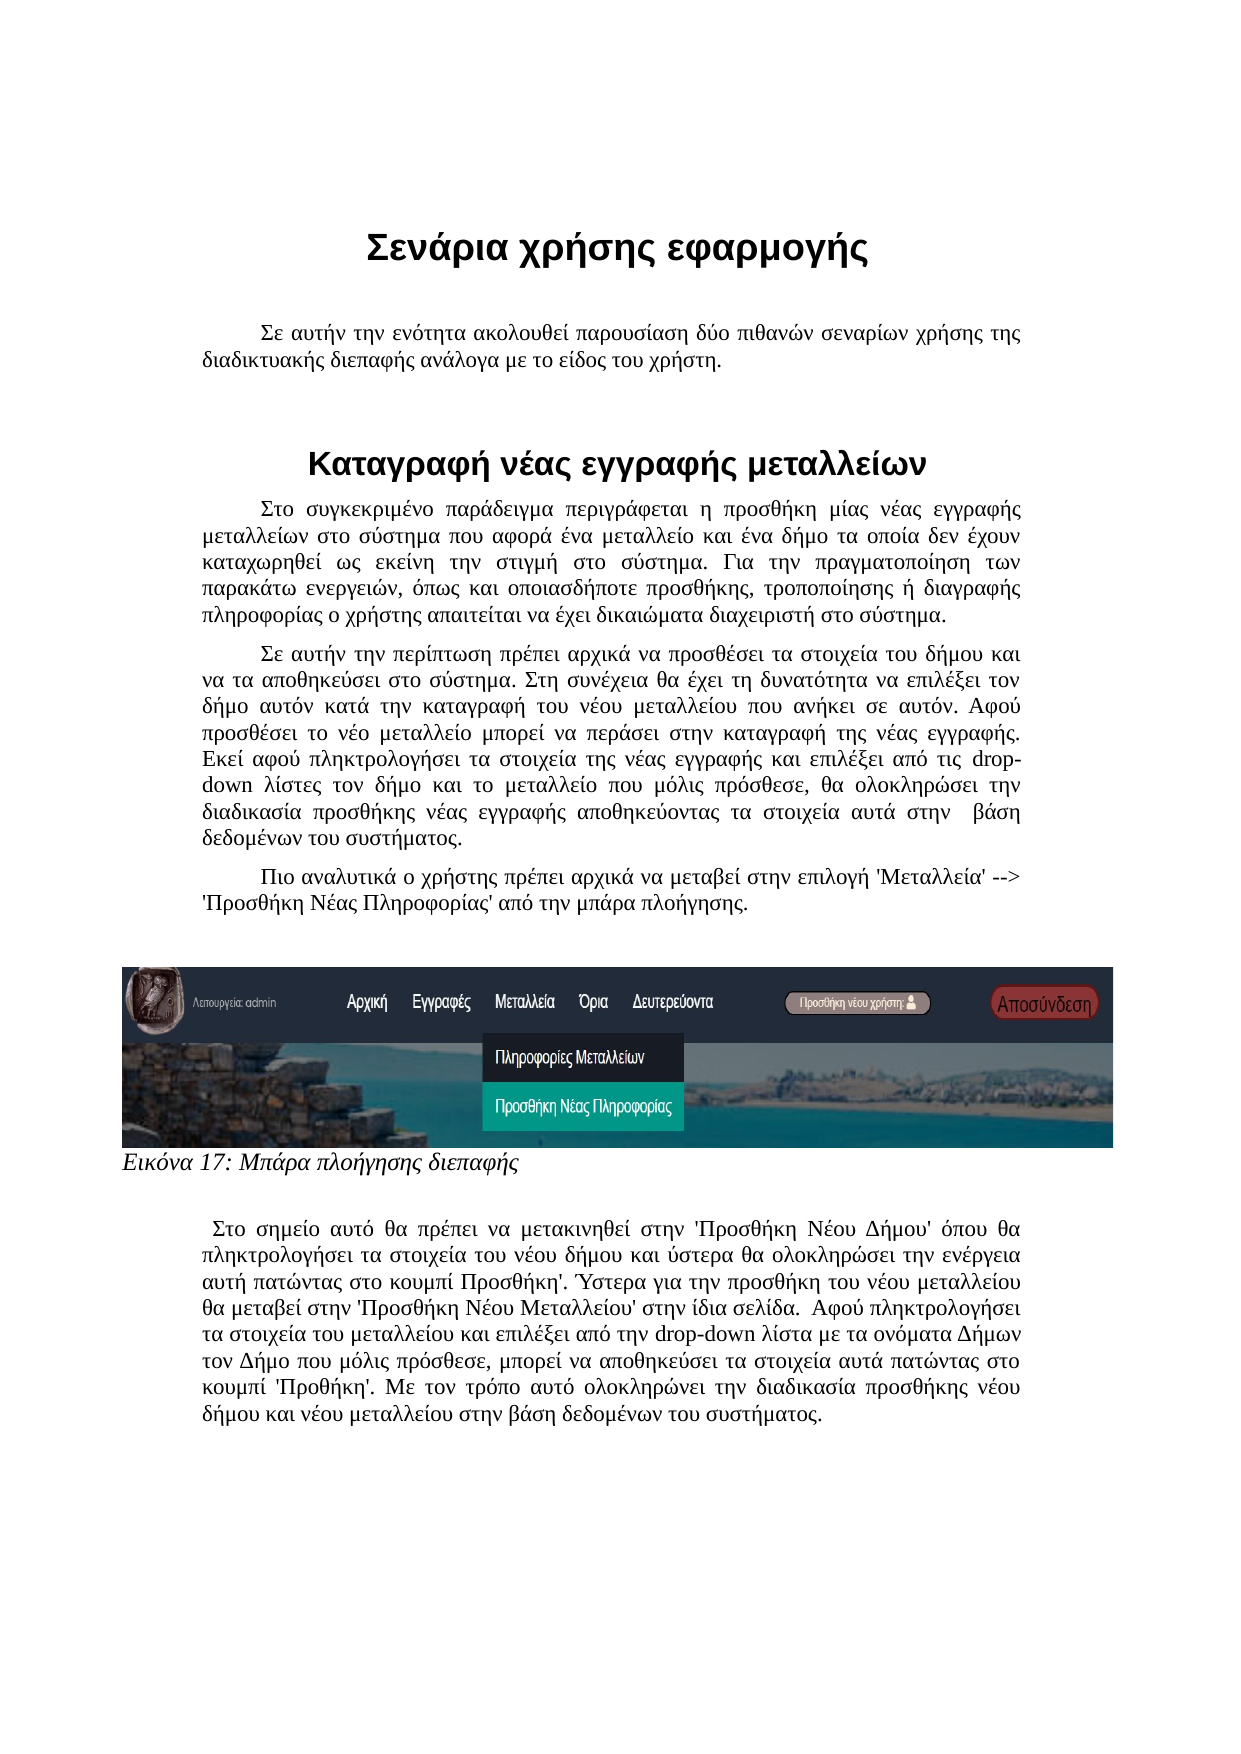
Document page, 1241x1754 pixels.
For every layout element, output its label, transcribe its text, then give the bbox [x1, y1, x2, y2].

text Στο συγκεκριμένο παράδειγμα περιγράφεται η προσθήκη μίας νέας εγγραφής μεταλλείων στο σύστημα που αφορά ένα μεταλλείο και ένα δήμο τα οποία δεν έχουν καταχωρηθεί ως εκείνη την στιγμή στο σύστημα. Για την πραγματοποίηση των παρακάτω ενεργειών, όπως και οποιασδήποτε προσθήκης, τροποποίησης ή διαγραφής πληροφορίας ο χρήστης απαιτείται να έχει δικαιώματα διαχειριστή στο σύστημα. [202, 495, 1022, 627]
text Στο σημείο αυτό θα πρέπει να μετακινηθεί στην 'Προσθήκη Νέου Δήμου' όπου θα πληκτρολογήσει τα στοιχεία του νέου δήμου και ύστερα θα ολοκληρώσει την ενέργεια αυτή πατώντας στο κουμπί Προσθήκη'. Ύστερα για την προσθήκη του νέου μεταλλείου θα μεταβεί στην 'Προσθήκη Νέου Μεταλλείου' στην ίδια σελίδα. Αφού πληκτρολογήσει τα στοιχεία του μεταλλείου και επιλέξει από την drop-down λίστα με τα ονόματα Δήμων τον Δήμο που μόλις πρόσθεσε, μπορεί να αποθηκεύσει τα στοιχεία αυτά πατώντας στο κουμπί 'Προθήκη'. Με τον τρόπο αυτό ολοκληρώνει την διαδικασία προσθήκης νέου δήμου και νέου μεταλλείου στην βάση δεδομένων του συστήματος. [202, 1215, 1022, 1426]
subtitle Καταγραφή νέας εγγραφής μεταλλείων [113, 444, 1122, 483]
text Σε αυτήν την περίπτωση πρέπει αρχικά να προσθέσει τα στοιχεία του δήμου και να τα αποθηκεύσει στο σύστημα. Στη συνέχεια θα έχει τη δυνατότητα να επιλέξει τον δήμο αυτόν κατά την καταγραφή του νέου μεταλλείου που ανήκει σε αυτόν. Αφού προσθέσει το νέο μεταλλείο μπορεί να περάσει στην καταγραφή της νέας εγγραφής. Εκεί αφού πληκτρολογήσει τα στοιχεία της νέας εγγραφής και επιλέξει από τις drop-down λίστες τον δήμο και το μεταλλείο που μόλις πρόσθεσε, θα ολοκληρώσει την διαδικασία προσθήκης νέας εγγραφής αποθηκεύοντας τα στοιχεία αυτά στην βάση δεδομένων του συστήματος. [202, 639, 1022, 850]
text Πιο αναλυτικά ο χρήστης πρέπει αρχικά να μεταβεί στην επιλογή 'Μεταλλεία' --> 'Προσθήκη Νέας Πληροφορίας' από την μπάρα πλοήγησης. [202, 863, 1022, 916]
picture [122, 967, 1114, 1148]
text Σε αυτήν την ενότητα ακολουθεί παρουσίαση δύο πιθανών σεναρίων χρήσης της διαδικτυακής διεπαφής ανάλογα με το είδος του χρήστη. [202, 319, 1022, 372]
text Εικόνα 17: Μπάρα πλοήγησης διεπαφής [122, 1148, 1113, 1176]
picture [1076, 1144, 1100, 1148]
subtitle Σενάρια χρήσης εφαρμογής [113, 224, 1122, 268]
